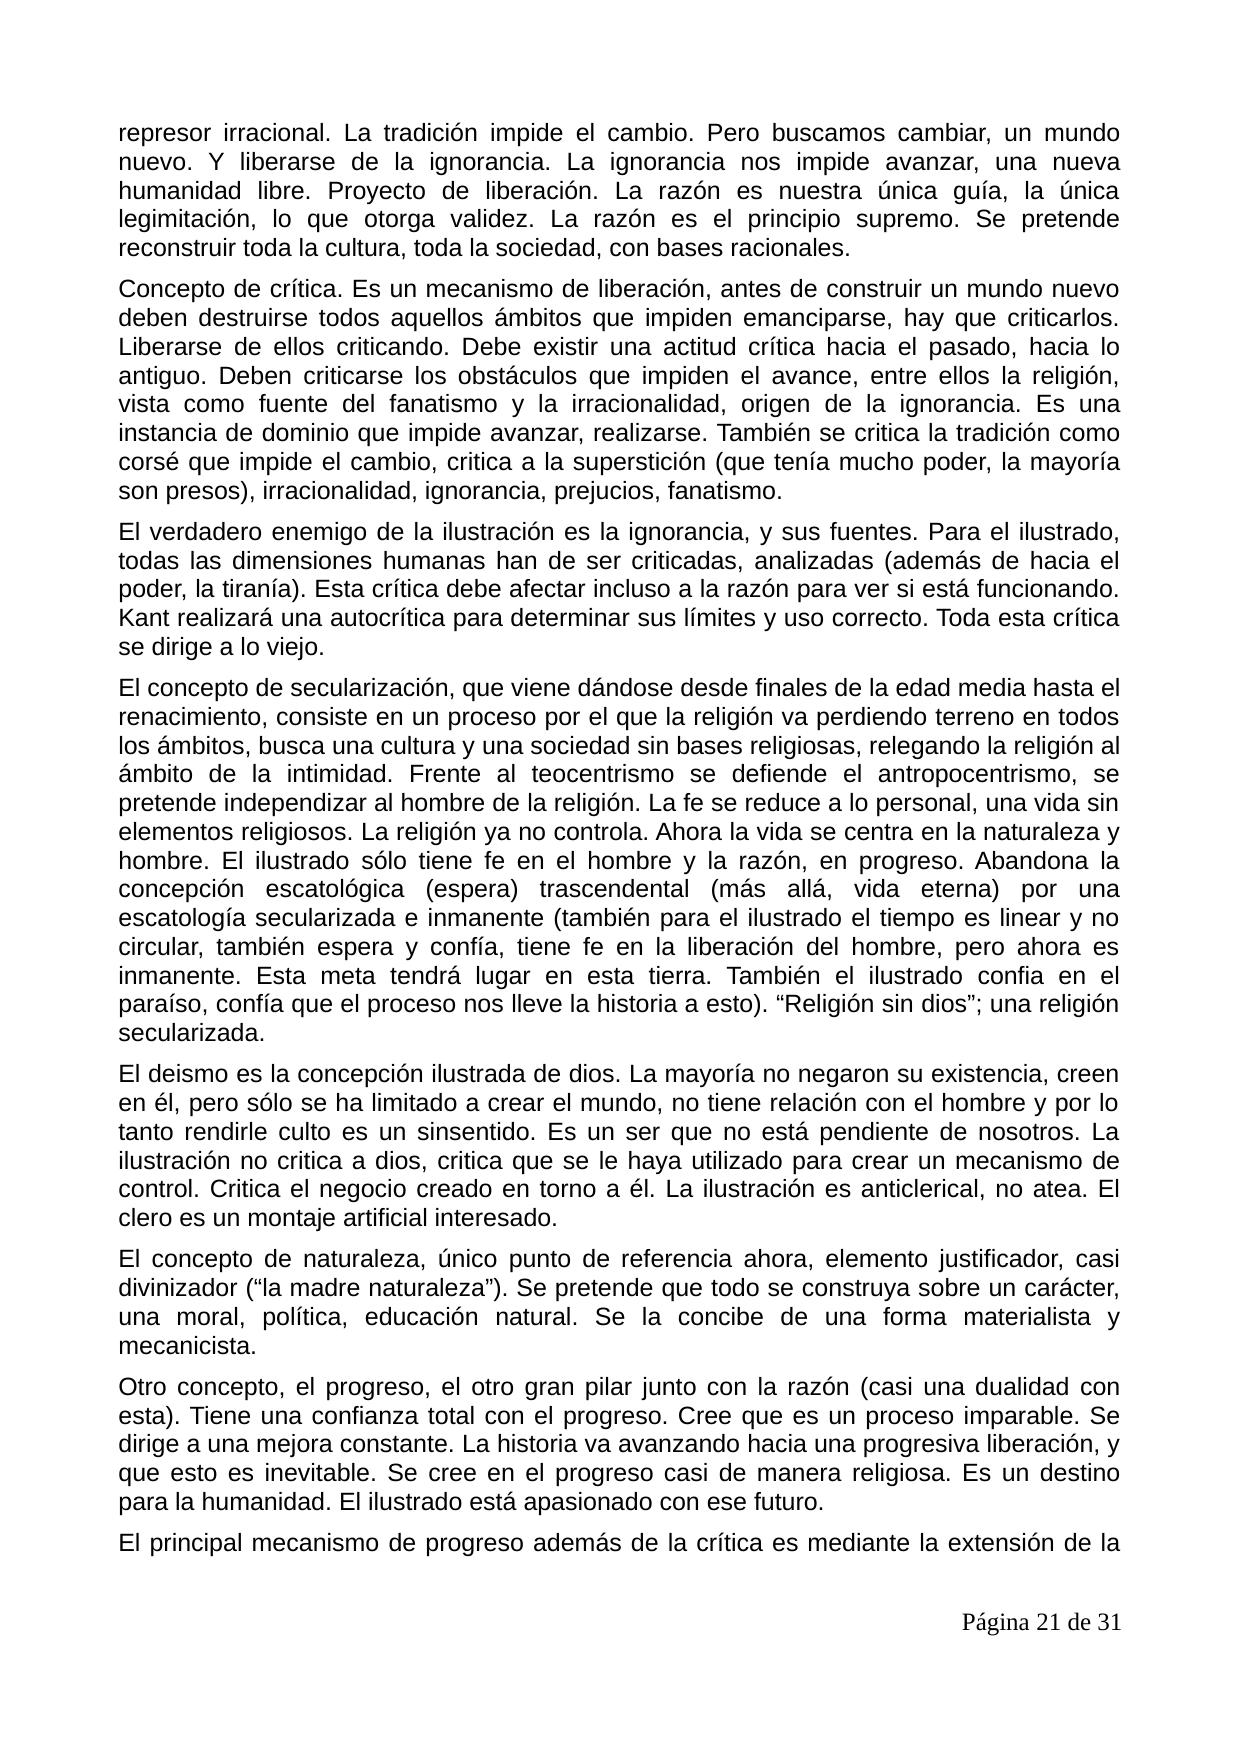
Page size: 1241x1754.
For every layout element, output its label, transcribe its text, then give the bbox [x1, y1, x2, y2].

text El deismo es la concepción ilustrada de dios. La mayoría no negaron su existencia, creen en él, pero sólo se ha limitado a crear el mundo, no tiene relación con el hombre y por lo tanto rendirle culto es un sinsentido. Es un ser que no está pendiente de nosotros. La ilustración no critica a dios, critica que se le haya utilizado para crear un mecanismo de control. Critica el negocio creado en torno a él. La ilustración es anticlerical, no atea. El clero es un montaje artificial interesado. [118, 1059, 1122, 1232]
text El verdadero enemigo de la ilustración es la ignorancia, y sus fuentes. Para el ilustrado, todas las dimensiones humanas han de ser criticadas, analizadas (además de hacia el poder, la tiranía). Esta crítica debe afectar incluso a la razón para ver si está funcionando. Kant realizará una autocrítica para determinar sus límites y uso correcto. Toda esta crítica se dirige a lo viejo. [118, 517, 1122, 661]
text El concepto de secularización, que viene dándose desde finales de la edad media hasta el renacimiento, consiste en un proceso por el que la religión va perdiendo terreno en todos los ámbitos, busca una cultura y una sociedad sin bases religiosas, relegando la religión al ámbito de la intimidad. Frente al teocentrismo se defiende el antropocentrismo, se pretende independizar al hombre de la religión. La fe se reduce a lo personal, una vida sin elementos religiosos. La religión ya no controla. Ahora la vida se centra en la naturaleza y hombre. El ilustrado sólo tiene fe en el hombre y la razón, en progreso. Abandona la concepción escatológica (espera) trascendental (más allá, vida eterna) por una escatología secularizada e inmanente (también para el ilustrado el tiempo es linear y no circular, también espera y confía, tiene fe en la liberación del hombre, pero ahora es inmanente. Esta meta tendrá lugar en esta tierra. También el ilustrado confia en el paraíso, confía que el proceso nos lleve la historia a esto). “Religión sin dios”; una religión secularizada. [118, 673, 1122, 1047]
text El principal mecanismo de progreso además de la crítica es mediante la extensión de la [118, 1528, 1122, 1557]
text El concepto de naturaleza, único punto de referencia ahora, elemento justificador, casi divinizador (“la madre naturaleza”). Se pretende que todo se construya sobre un carácter, una moral, política, educación natural. Se la concibe de una forma materialista y mecanicista. [118, 1244, 1122, 1359]
text Otro concepto, el progreso, el otro gran pilar junto con la razón (casi una dualidad con esta). Tiene una confianza total con el progreso. Cree que es un proceso imparable. Se dirige a una mejora constante. La historia va avanzando hacia una progresiva liberación, y que esto es inevitable. Se cree en el progreso casi de manera religiosa. Es un destino para la humanidad. El ilustrado está apasionado con ese futuro. [118, 1372, 1122, 1516]
text Concepto de crítica. Es un mecanismo de liberación, antes de construir un mundo nuevo deben destruirse todos aquellos ámbitos que impiden emanciparse, hay que criticarlos. Liberarse de ellos criticando. Debe existir una actitud crítica hacia el pasado, hacia lo antiguo. Deben criticarse los obstáculos que impiden el avance, entre ellos la religión, vista como fuente del fanatismo y la irracionalidad, origen de la ignorancia. Es una instancia de dominio que impide avanzar, realizarse. También se critica la tradición como corsé que impide el cambio, critica a la superstición (que tenía mucho poder, la mayoría son presos), irracionalidad, ignorancia, prejucios, fanatismo. [118, 274, 1122, 504]
text represor irracional. La tradición impide el cambio. Pero buscamos cambiar, un mundo nuevo. Y liberarse de la ignorancia. La ignorancia nos impide avanzar, una nueva humanidad libre. Proyecto de liberación. La razón es nuestra única guía, la única legimitación, lo que otorga validez. La razón es el principio supremo. Se pretende reconstruir toda la cultura, toda la sociedad, con bases racionales. [118, 118, 1122, 262]
